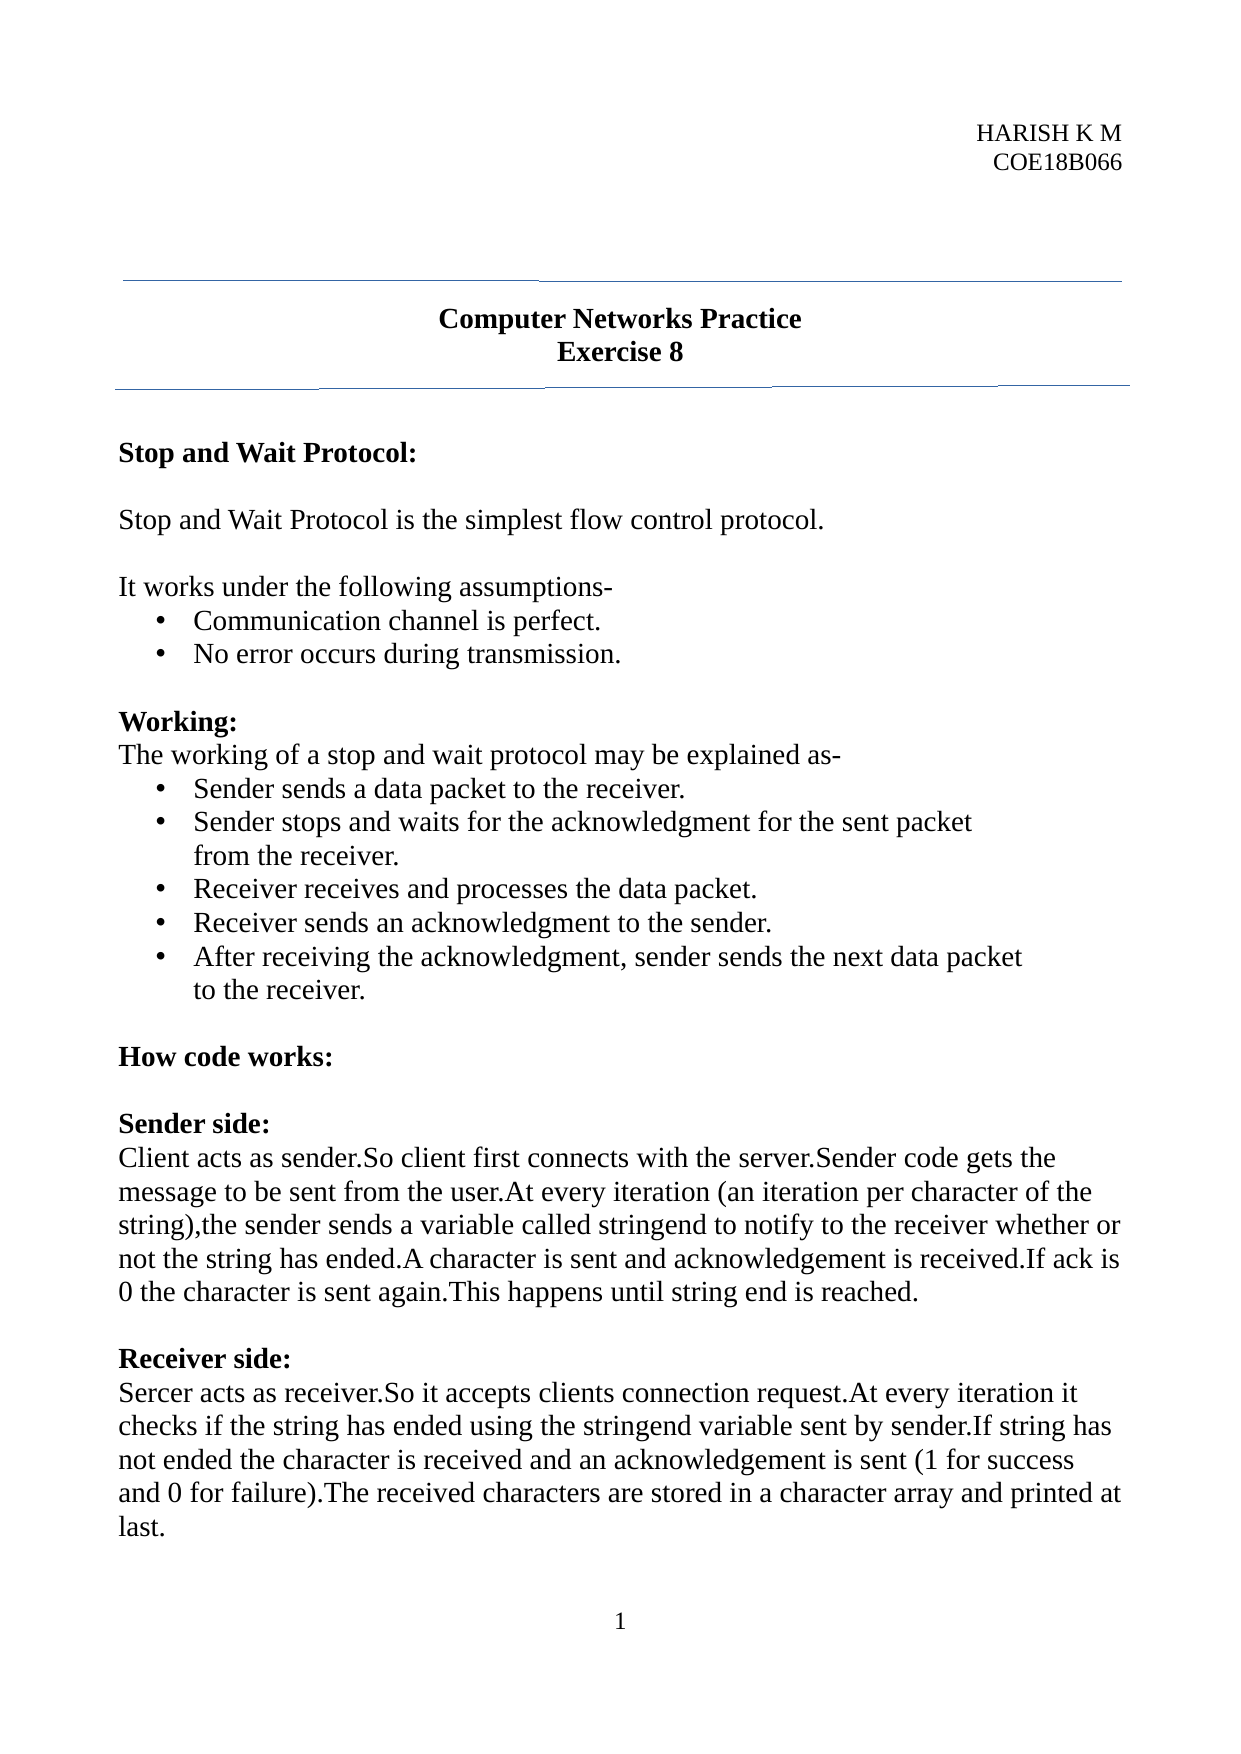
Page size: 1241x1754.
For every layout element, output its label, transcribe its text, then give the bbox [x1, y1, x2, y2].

list Communication channel is perfect. [156, 603, 1122, 636]
text Receiver side: [118, 1341, 1122, 1375]
text Stop and Wait Protocol: [118, 435, 1122, 469]
text Working: [118, 704, 1122, 737]
list After receiving the acknowledgment, sender sends the next data packet [156, 939, 1122, 972]
text Sender side: [118, 1107, 1122, 1140]
text The working of a stop and wait protocol may be explained as- [118, 737, 1122, 771]
text Client acts as sender.So client first connects with the server.Sender code gets the message to be sent from the user.At every iteration (an iteration per character of the string),the sender sends a variable called stringend to notify to the receiver whether or not the string has ended.A character is sent and acknowledgement is received.If ack is 0 the character is sent again.This happens until string end is reached. [118, 1140, 1122, 1308]
text Computer Networks Practice [118, 301, 1122, 334]
text It works under the following assumptions- [118, 569, 1122, 603]
list Sender sends a data packet to the receiver. [156, 771, 1122, 804]
list Receiver receives and processes the data packet. [156, 872, 1122, 905]
list to the receiver. [156, 972, 1122, 1006]
list Sender stops and waits for the acknowledgment for the sent packet [156, 804, 1122, 838]
text Sercer acts as receiver.So it accepts clients connection request.At every iteration it checks if the string has ended using the stringend variable sent by sender.If string has not ended the character is received and an acknowledgement is sent (1 for success and 0 for failure).The received characters are stored in a character array and printed at last. [118, 1375, 1122, 1543]
text Exercise 8 [118, 334, 1122, 368]
list from the receiver. [156, 838, 1122, 872]
text How code works: [118, 1039, 1122, 1073]
text Stop and Wait Protocol is the simplest flow control protocol. [118, 502, 1122, 536]
list Receiver sends an acknowledgment to the sender. [156, 905, 1122, 939]
list No error occurs during transmission. [156, 636, 1122, 670]
